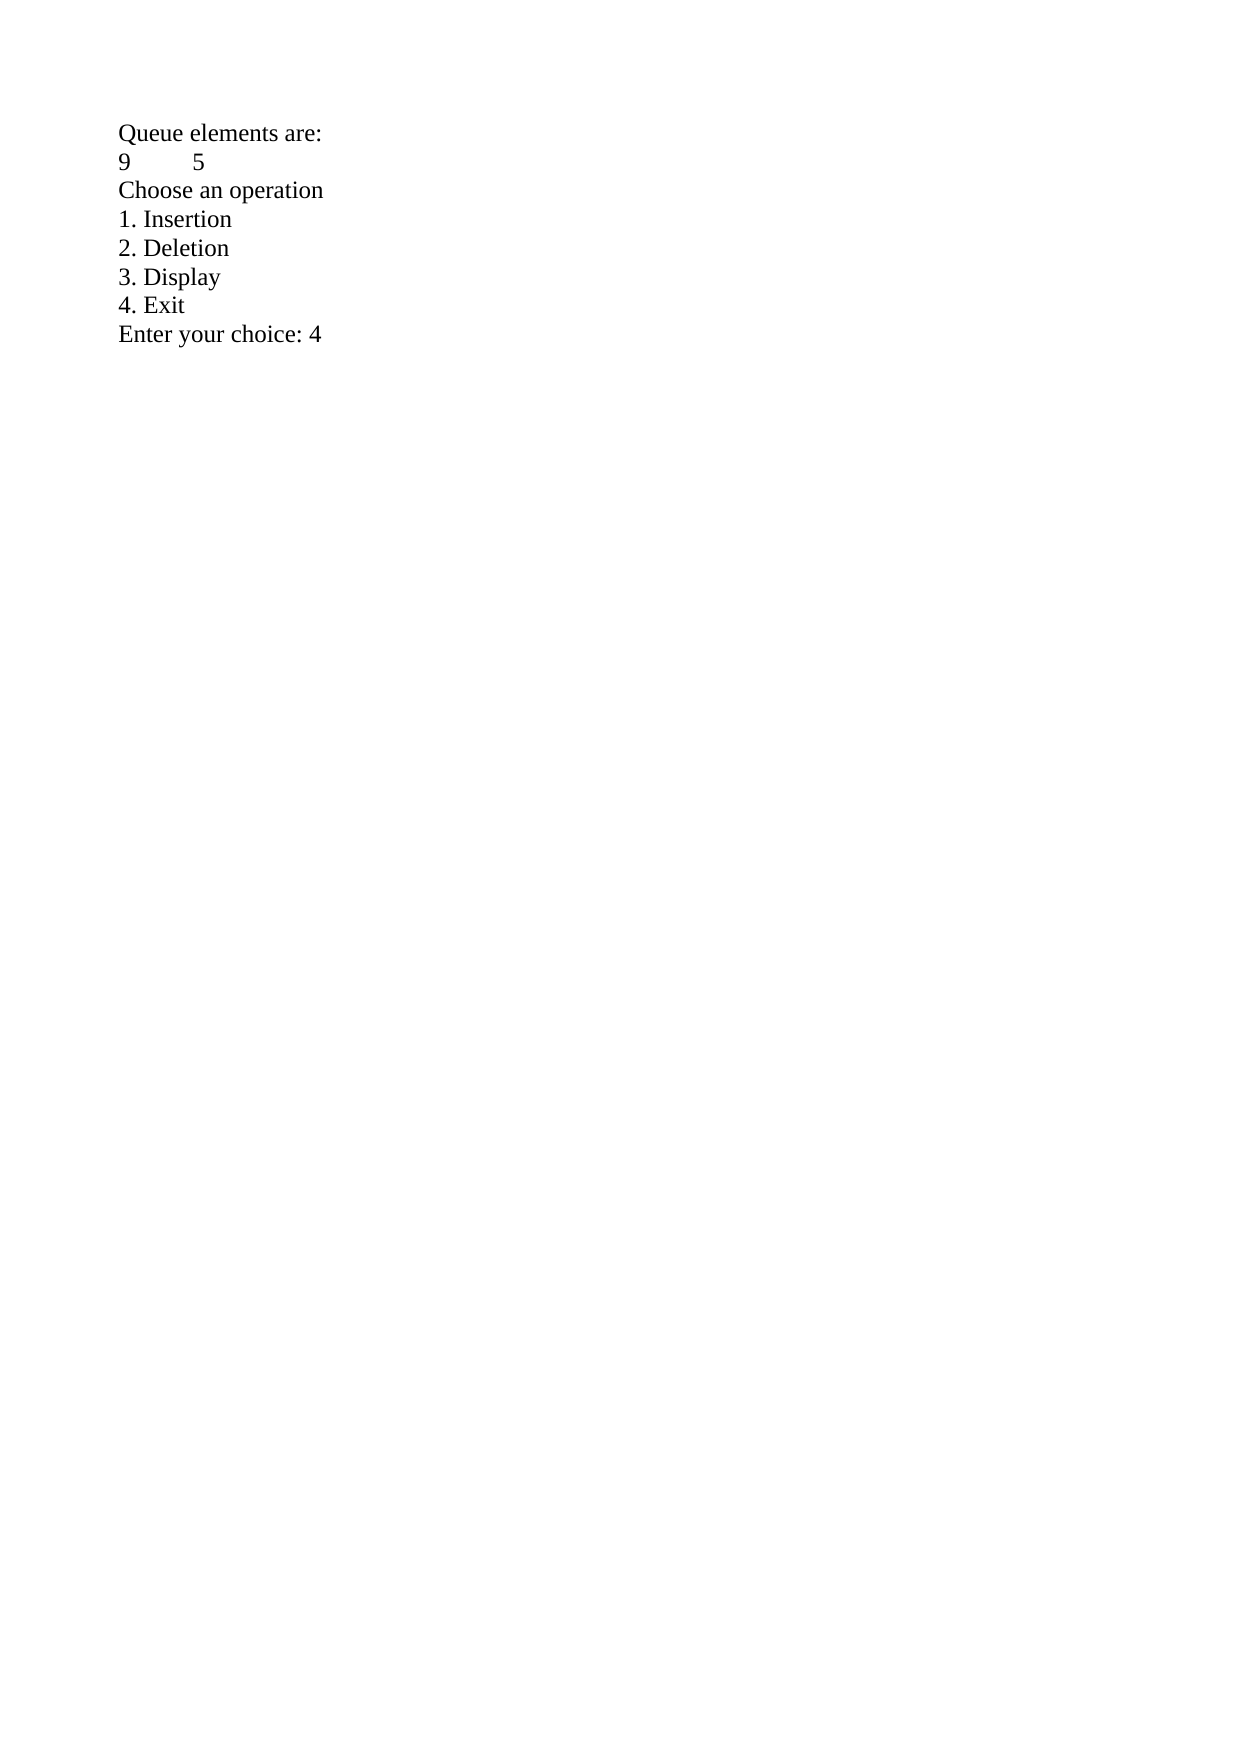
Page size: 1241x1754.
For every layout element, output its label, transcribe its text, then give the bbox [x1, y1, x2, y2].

text Queue elements are: [118, 118, 1122, 147]
text 1. Insertion [118, 204, 1122, 233]
text Choose an operation [118, 176, 1122, 204]
text Enter your choice: 4 [118, 319, 1122, 348]
text 2. Deletion [118, 233, 1122, 262]
text 9 5 [118, 147, 1122, 176]
text 3. Display [118, 262, 1122, 291]
text 4. Exit [118, 291, 1122, 319]
